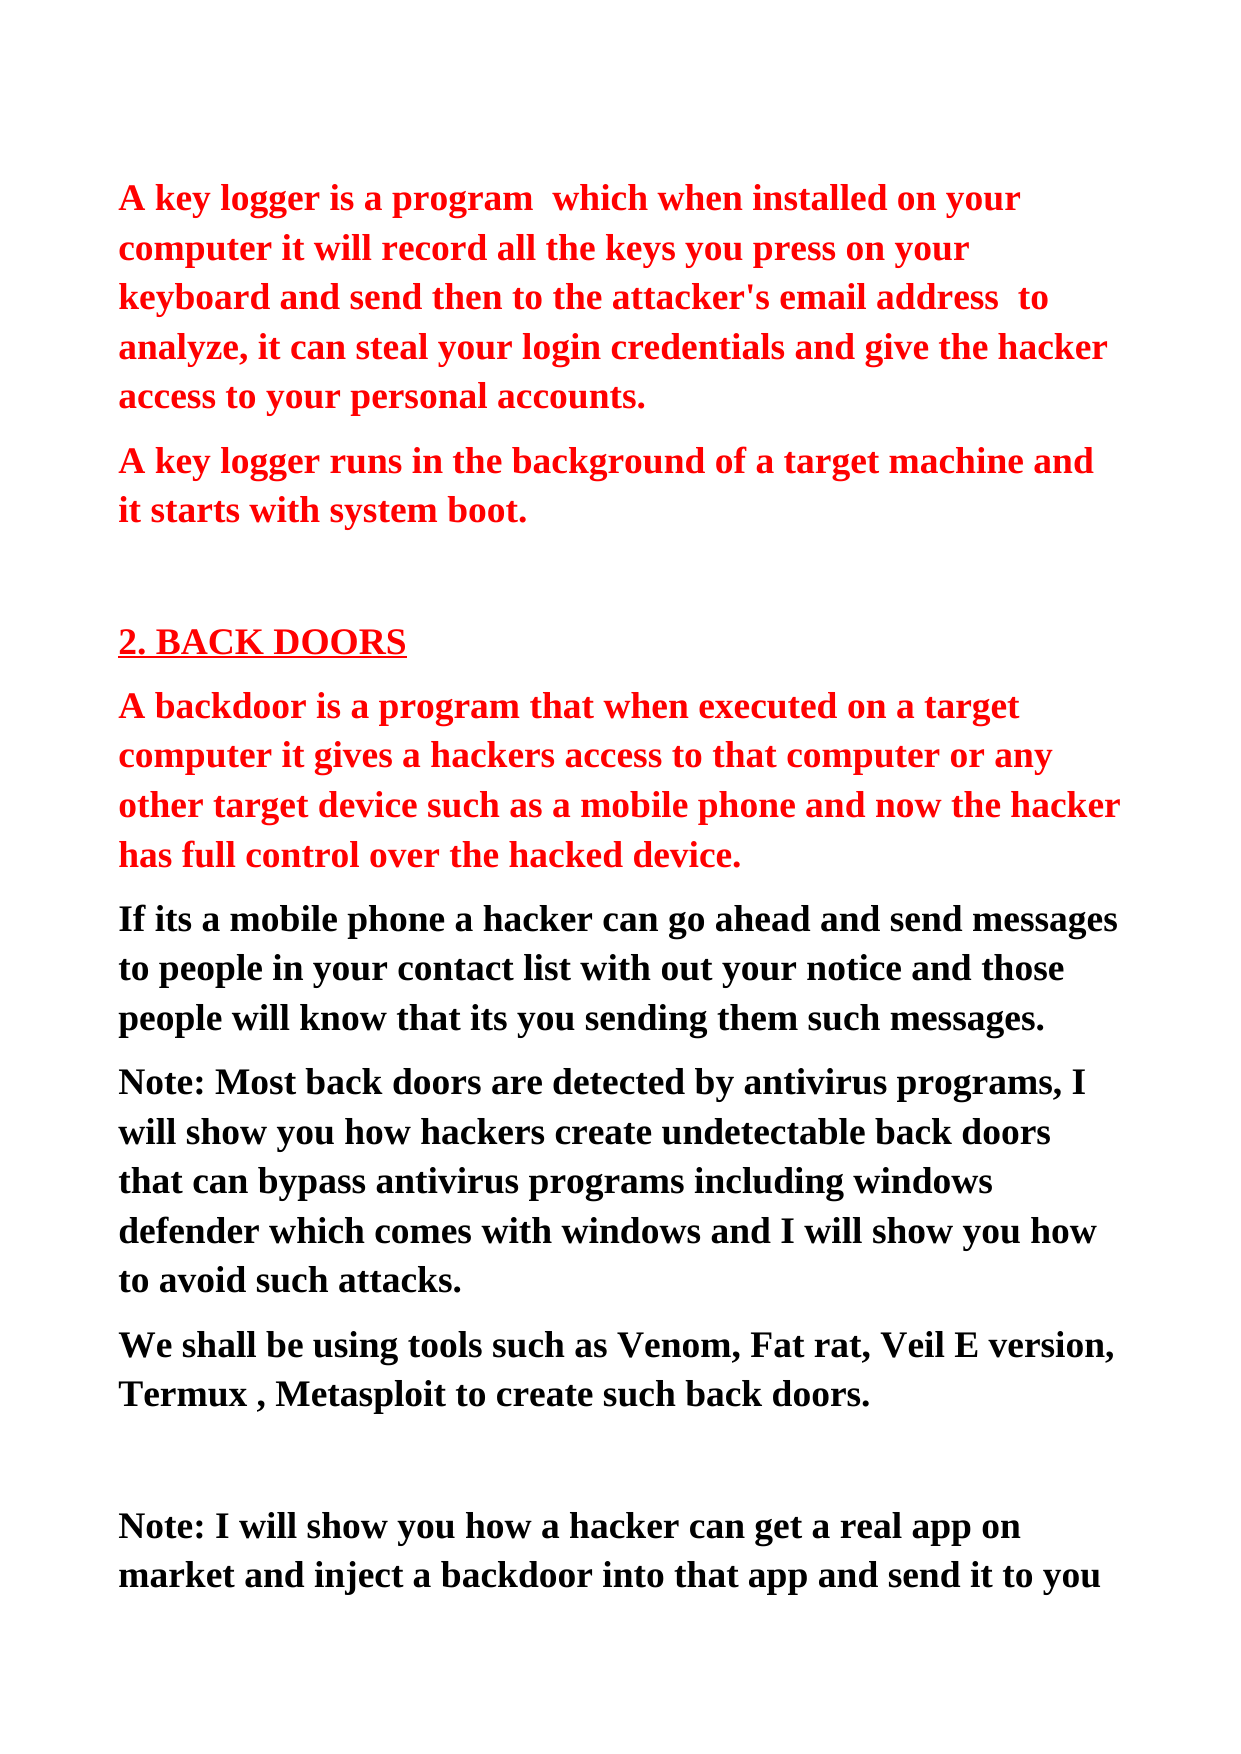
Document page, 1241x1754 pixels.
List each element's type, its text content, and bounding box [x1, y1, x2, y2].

text Note: I will show you how a hacker can get a real app on market and inject a backdoor into that app and send it to you [118, 1503, 1122, 1596]
text If its a mobile phone a hacker can go ahead and send messages to people in your contact list with out your notice and those people will know that its you sending them such messages. [118, 896, 1122, 1038]
text We shall be using tools such as Venom, Fat rat, Veil E version, Termux , Metasploit to create such back doors. [118, 1322, 1122, 1415]
text A backdoor is a program that when executed on a target computer it gives a hackers access to that computer or any other target device such as a mobile phone and now the hacker has full control over the hacked device. [118, 683, 1122, 875]
text Note: Most back doors are detected by antivirus programs, I will show you how hackers create undetectable back doors that can bypass antivirus programs including windows defender which comes with windows and I will show you how to avoid such attacks. [118, 1059, 1122, 1301]
text A key logger runs in the background of a target machine and it starts with system boot. [118, 438, 1122, 531]
text A key logger is a program which when installed on your computer it will record all the keys you press on your keyboard and send then to the attacker's email address to analyze, it can steal your login credentials and give the hacker access to your personal accounts. [118, 176, 1122, 417]
text 2. BACK DOORS [118, 619, 1122, 662]
